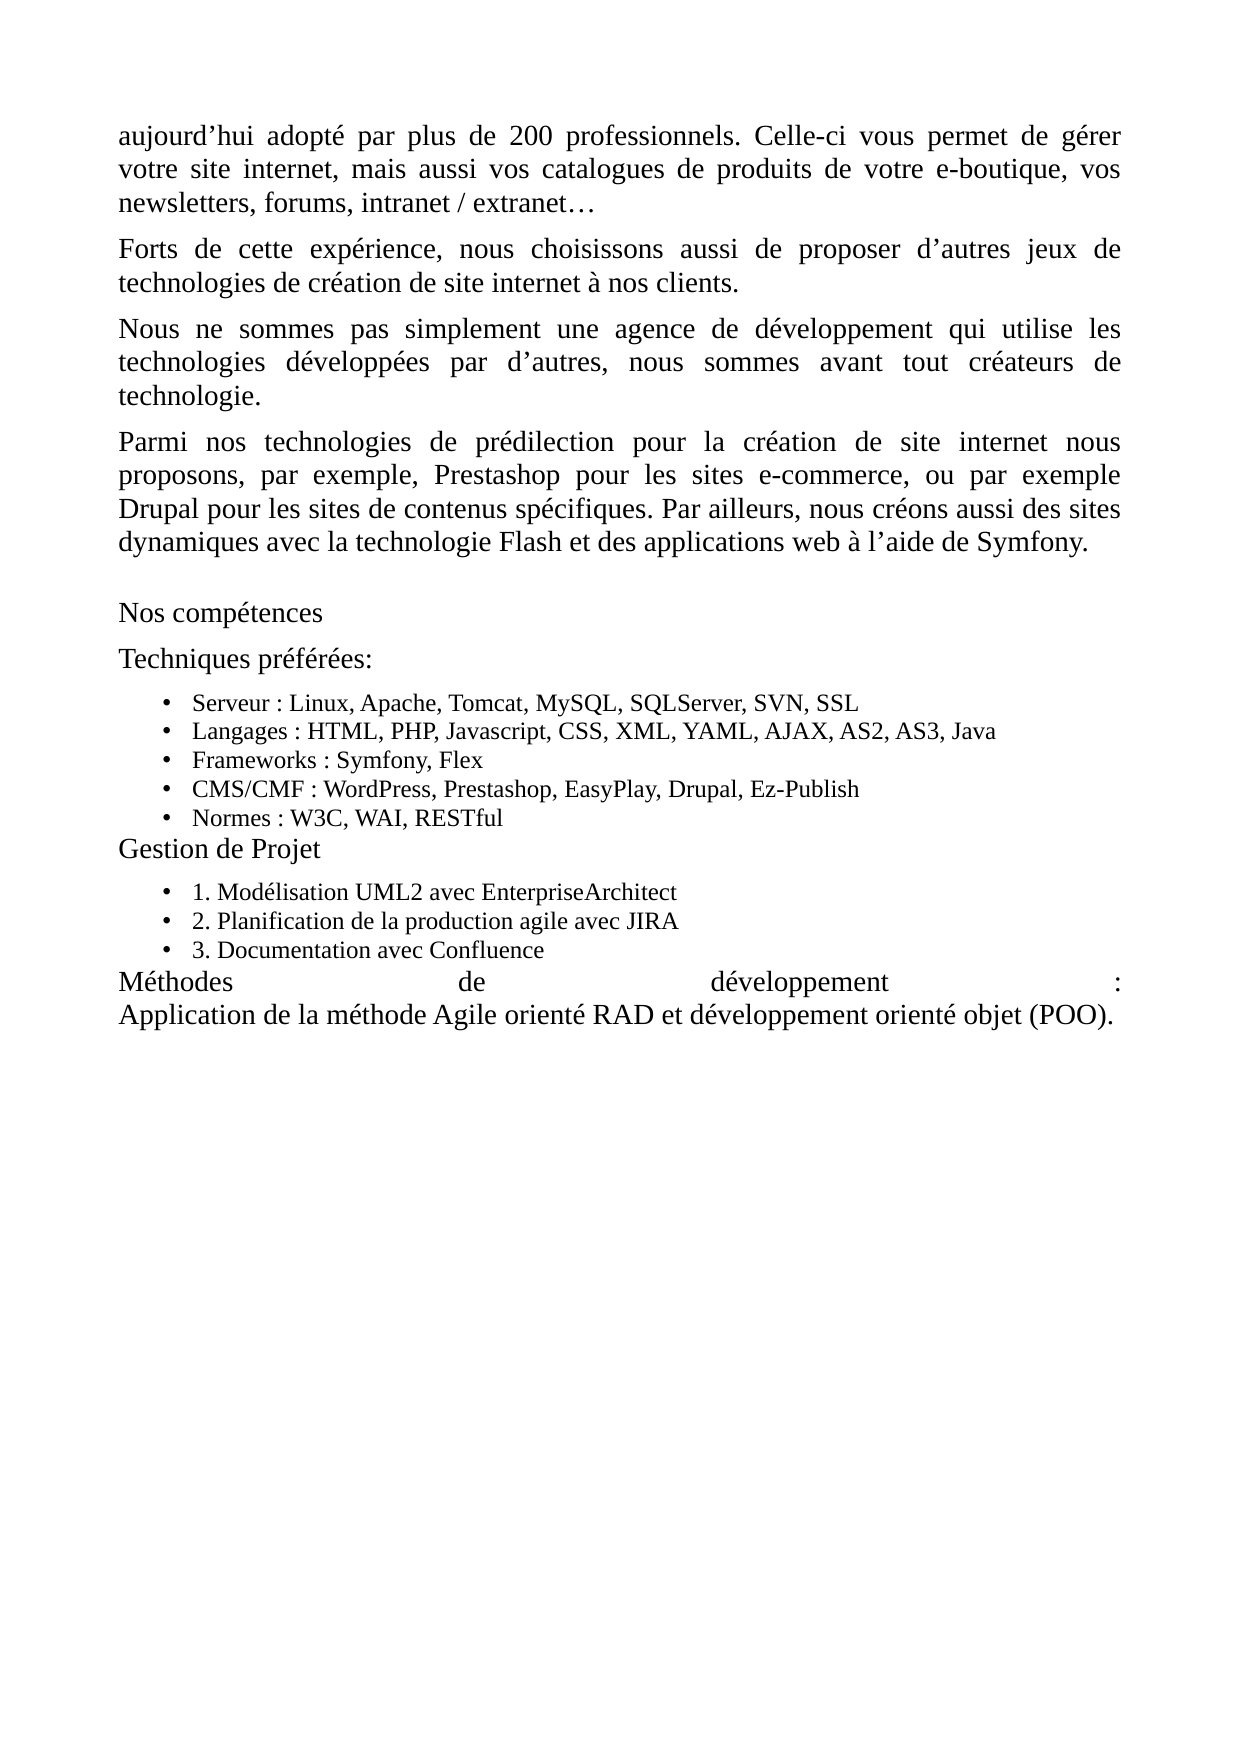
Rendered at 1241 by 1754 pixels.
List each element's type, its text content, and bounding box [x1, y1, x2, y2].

text Nous ne sommes pas simplement une agence de développement qui utilise les technologies développées par d’autres, nous sommes avant tout créateurs de technologie. [118, 311, 1122, 411]
text aujourd’hui adopté par plus de 200 professionnels. Celle-ci vous permet de gérer votre site internet, mais aussi vos catalogues de produits de votre e-boutique, vos newsletters, forums, intranet / extranet… [118, 118, 1122, 219]
list 1. Modélisation UML2 avec EnterpriseArchitect [162, 877, 1122, 906]
text Forts de cette expérience, nous choisissons aussi de proposer d’autres jeux de technologies de création de site internet à nos clients. [118, 231, 1122, 298]
list 3. Documentation avec Confluence [162, 935, 1122, 964]
list Normes : W3C, WAI, RESTful [162, 803, 1122, 831]
subtitle Nos compétences [118, 596, 1122, 629]
text Méthodes de développement : Application de la méthode Agile orienté RAD et développement orienté objet (POO). [118, 964, 1122, 1031]
list Serveur : Linux, Apache, Tomcat, MySQL, SQLServer, SVN, SSL [162, 688, 1122, 716]
text Parmi nos technologies de prédilection pour la création de site internet nous proposons, par exemple, Prestashop pour les sites e-commerce, ou par exemple Drupal pour les sites de contenus spécifiques. Par ailleurs, nous créons aussi des sites dynamiques avec la technologie Flash et des applications web à l’aide de Symfony. [118, 424, 1122, 558]
list CMS/CMF : WordPress, Prestashop, EasyPlay, Drupal, Ez-Publish [162, 774, 1122, 803]
list 2. Planification de la production agile avec JIRA [162, 906, 1122, 935]
list Langages : HTML, PHP, Javascript, CSS, XML, YAML, AJAX, AS2, AS3, Java [162, 716, 1122, 745]
list Frameworks : Symfony, Flex [162, 745, 1122, 774]
text Techniques préférées: [118, 642, 1122, 675]
text Gestion de Projet [118, 831, 1122, 865]
